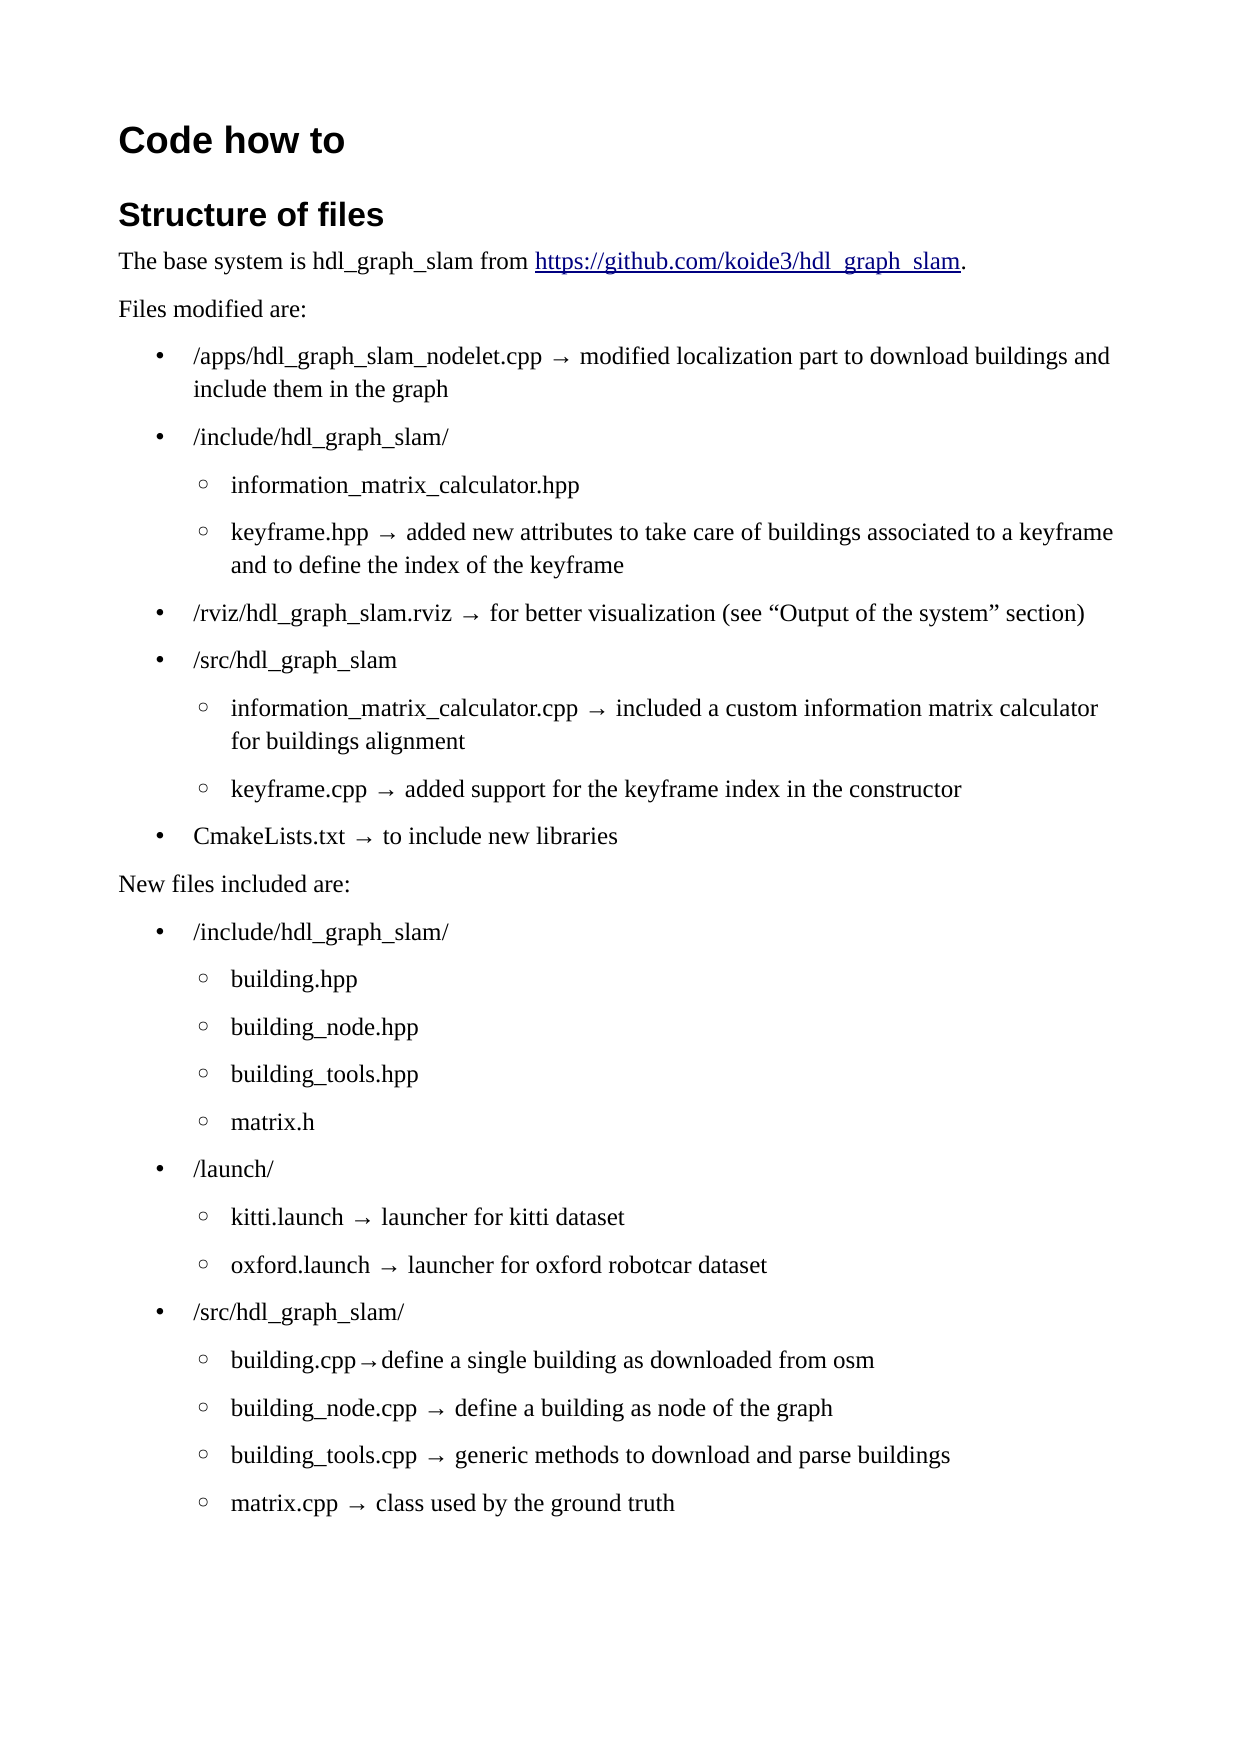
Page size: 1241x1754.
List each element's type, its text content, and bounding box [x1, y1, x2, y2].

subtitle Code how to [118, 118, 1122, 162]
list /include/hdl_graph_slam/ [156, 422, 1122, 451]
list building.cpp→define a single building as downloaded from osm [193, 1345, 1122, 1374]
text The base system is hdl_graph_slam from https://github.com/koide3/hdl_graph_slam. [118, 246, 1122, 275]
list information_matrix_calculator.hpp [193, 470, 1122, 498]
list /src/hdl_graph_slam/ [156, 1297, 1122, 1326]
text Files modified are: [118, 294, 1122, 323]
list keyframe.hpp → added new attributes to take care of buildings associated to a keyframe and to define the index of the keyframe [193, 517, 1122, 579]
list building.hpp [193, 964, 1122, 993]
list building_node.cpp → define a building as node of the graph [193, 1393, 1122, 1421]
list kitti.launch → launcher for kitti dataset [193, 1202, 1122, 1231]
list /apps/hdl_graph_slam_nodelet.cpp → modified localization part to download buildings and include them in the graph [156, 341, 1122, 403]
list matrix.h [193, 1107, 1122, 1136]
list information_matrix_calculator.cpp → included a custom information matrix calculator for buildings alignment [193, 693, 1122, 755]
list CmakeLists.txt → to include new libraries [156, 821, 1122, 850]
list oxford.launch → launcher for oxford robotcar dataset [193, 1250, 1122, 1278]
list matrix.cpp → class used by the ground truth [193, 1488, 1122, 1517]
subtitle Structure of files [118, 195, 1122, 234]
text New files included are: [118, 869, 1122, 898]
list /include/hdl_graph_slam/ [156, 917, 1122, 945]
list /rviz/hdl_graph_slam.rviz → for better visualization (see “Output of the system” section) [156, 598, 1122, 627]
list building_node.hpp [193, 1012, 1122, 1041]
list /src/hdl_graph_slam [156, 646, 1122, 674]
list building_tools.hpp [193, 1059, 1122, 1088]
list building_tools.cpp → generic methods to download and parse buildings [193, 1440, 1122, 1469]
list /launch/ [156, 1154, 1122, 1183]
list keyframe.cpp → added support for the keyframe index in the constructor [193, 774, 1122, 802]
